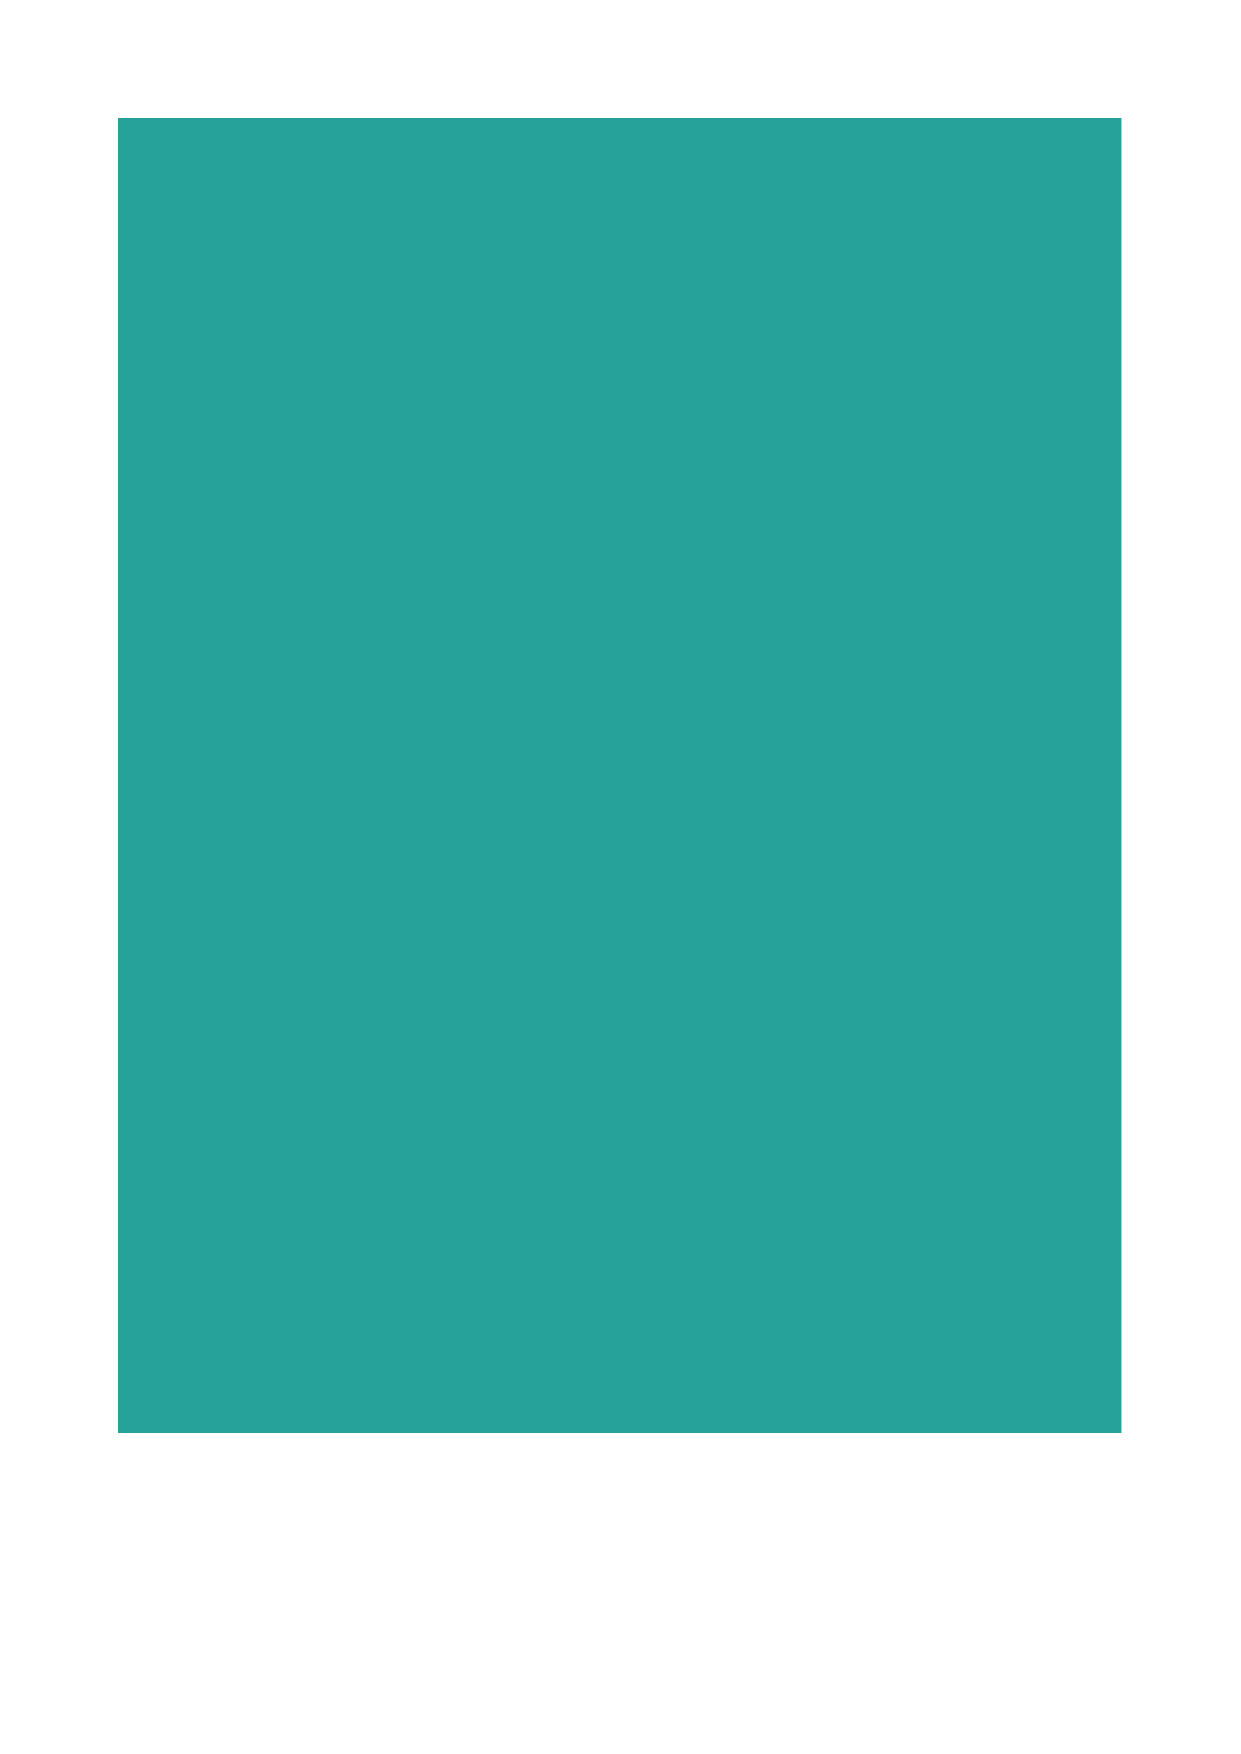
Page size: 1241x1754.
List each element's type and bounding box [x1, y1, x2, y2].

picture [118, 118, 1123, 1433]
